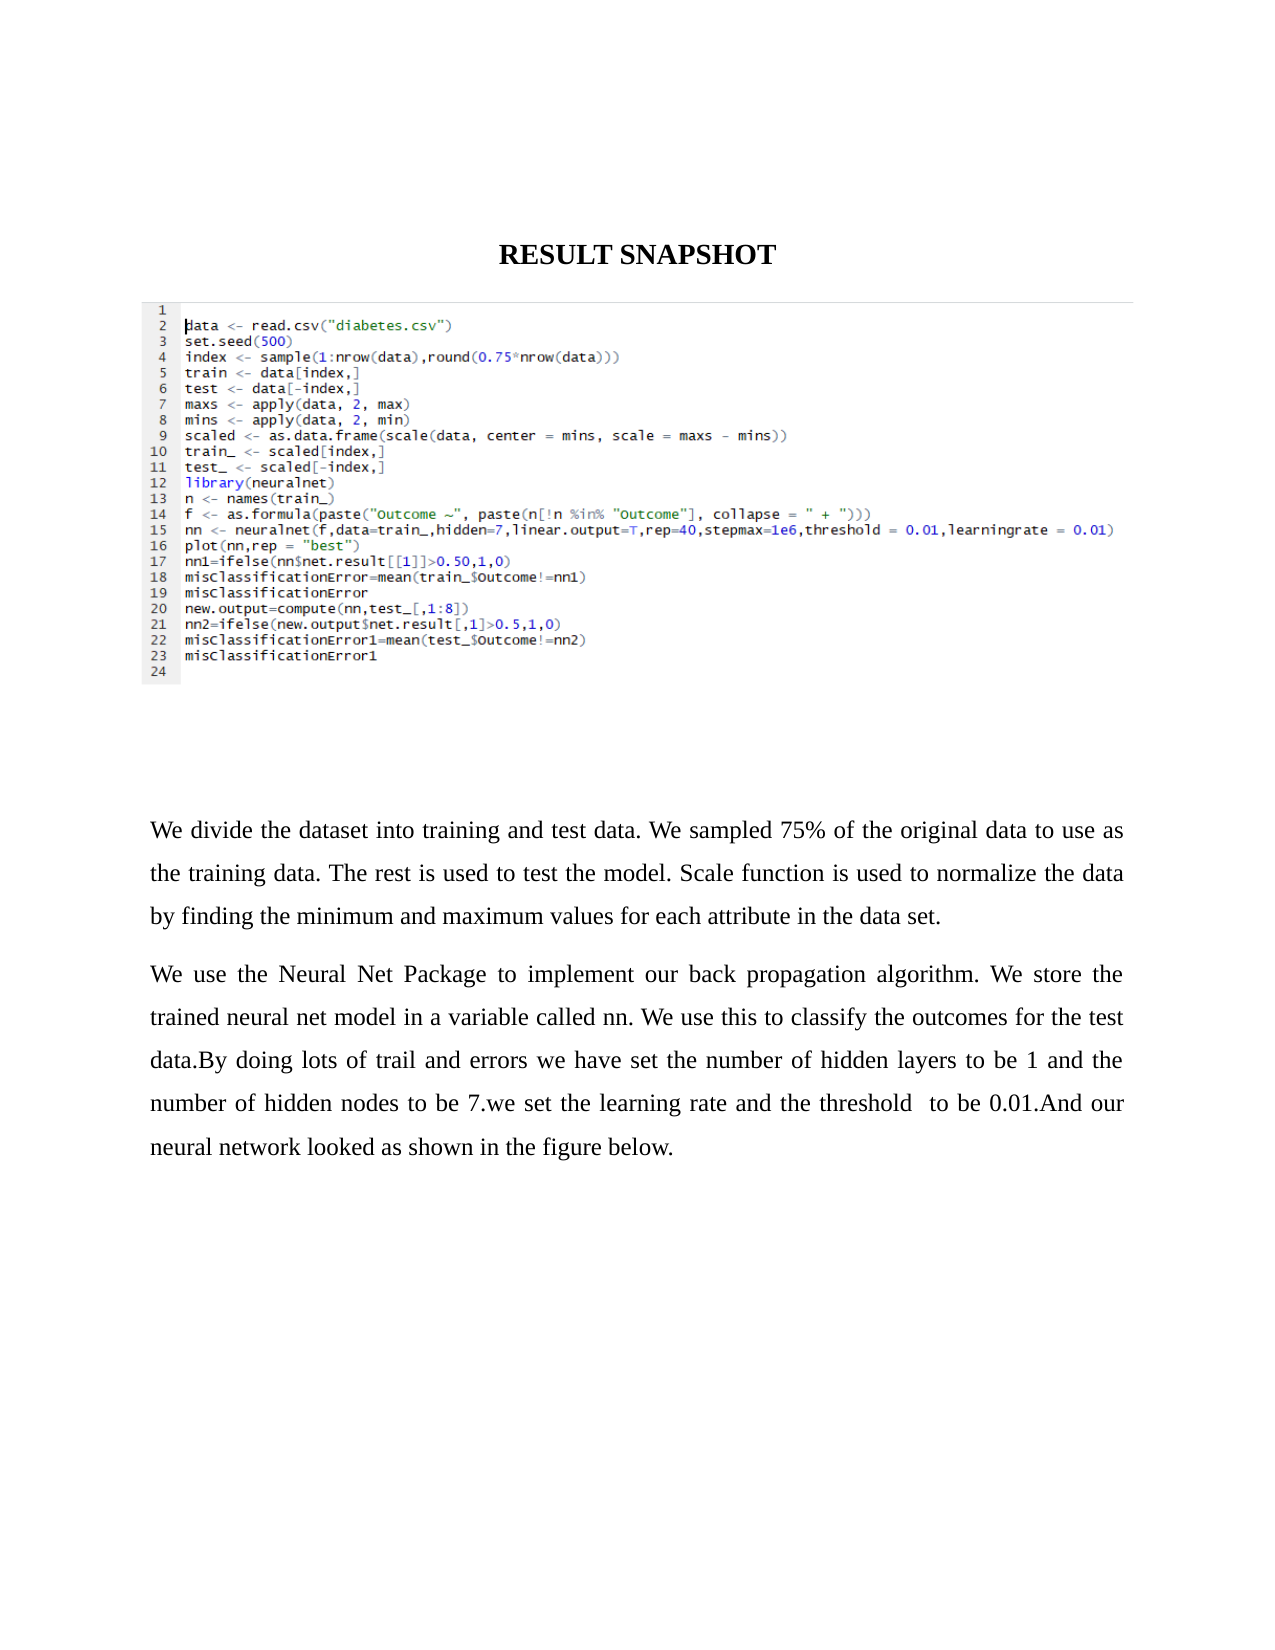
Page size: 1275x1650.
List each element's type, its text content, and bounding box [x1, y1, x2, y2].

text We divide the dataset into training and test data. We sampled 75% of the original data to use as the training data. The rest is used to test the model. Scale function is used to normalize the data by finding the minimum and maximum values for each attribute in the data set. [150, 815, 1125, 930]
text We use the Neural Net Package to implement our back propagation algorithm. We store the trained neural net model in a variable called nn. We use this to classify the outcomes for the test data.By doing lots of trail and errors we have set the number of hidden layers to be 1 and the number of hidden nodes to be 7.we set the learning rate and the threshold to be 0.01.And our neural network looked as shown in the figure below. [150, 959, 1125, 1160]
text RESULT SNAPSHOT [150, 237, 1125, 271]
picture [141, 302, 1134, 784]
